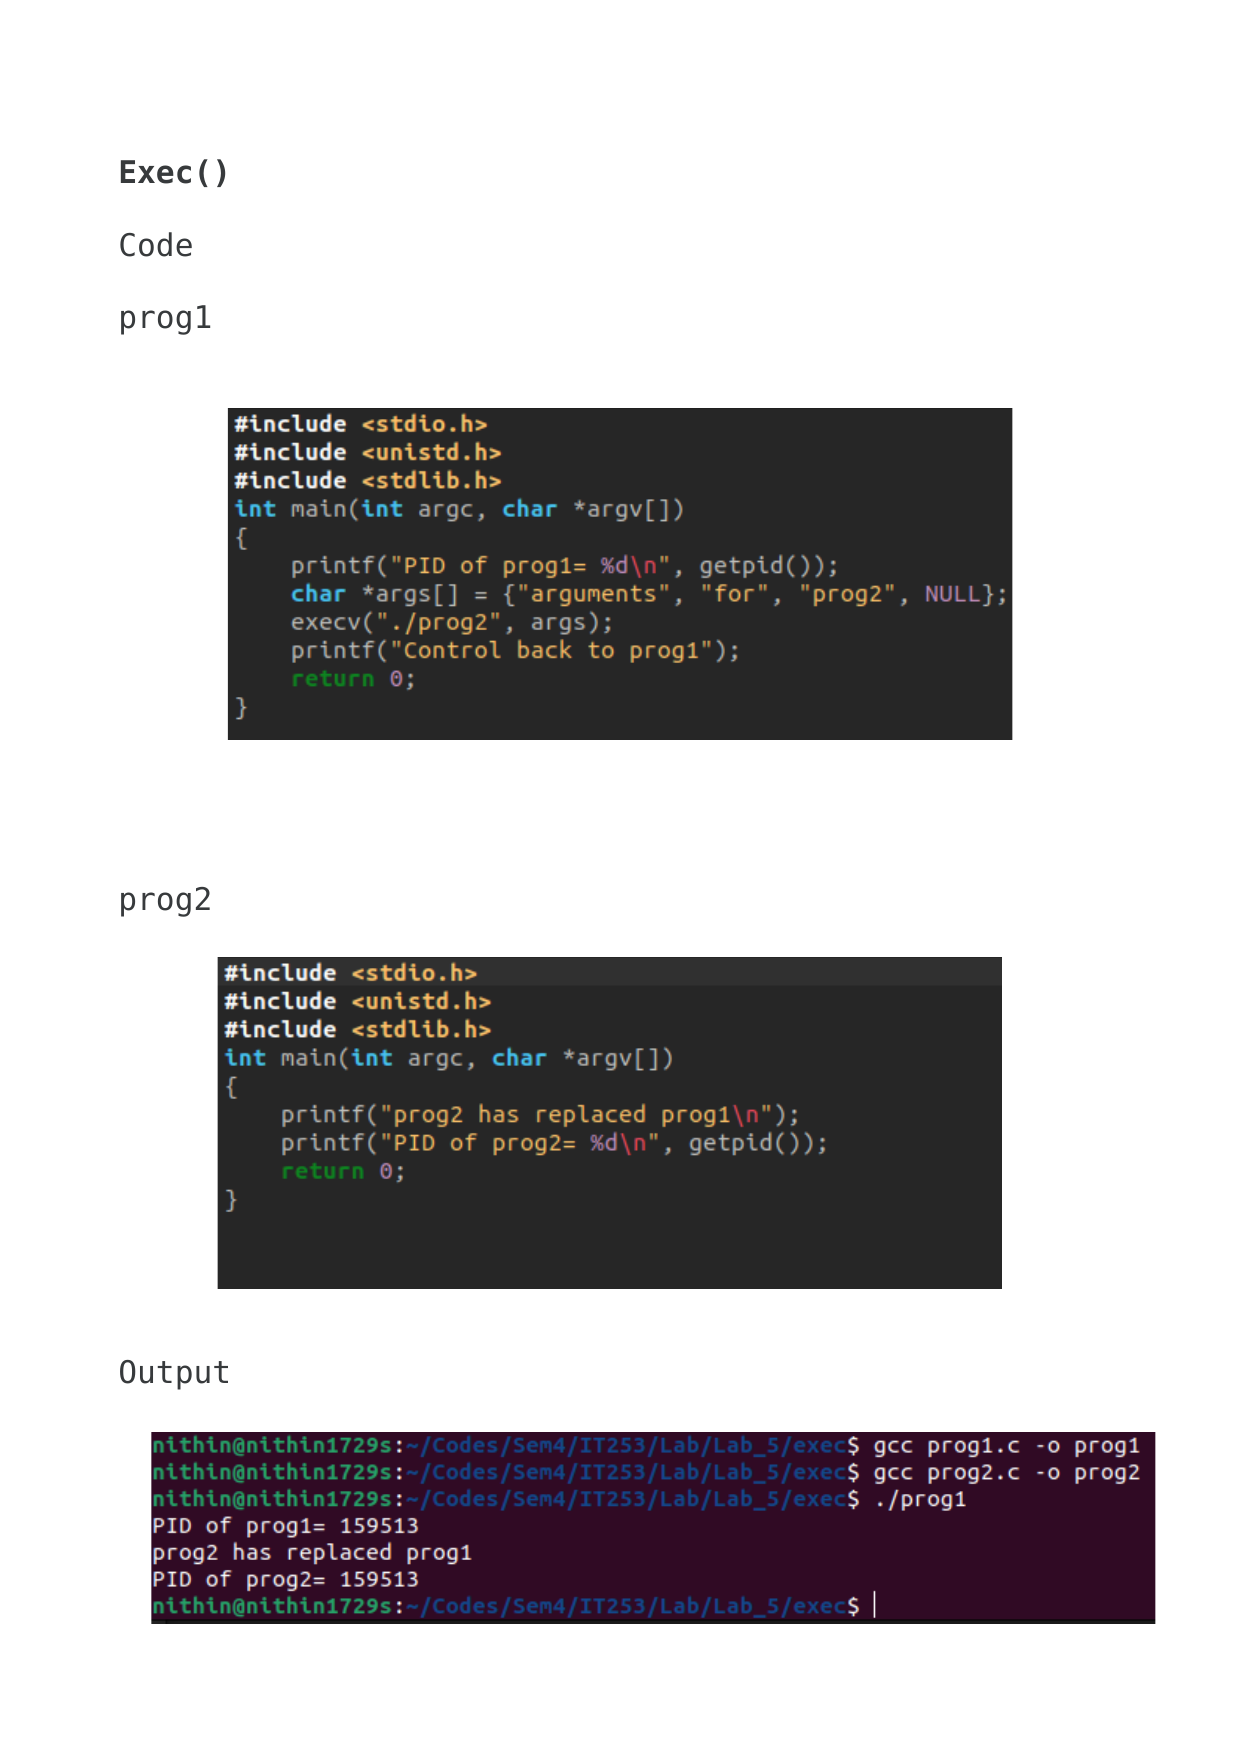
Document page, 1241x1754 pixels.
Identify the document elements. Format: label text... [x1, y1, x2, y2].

text prog2 [118, 882, 1122, 918]
picture [217, 957, 1002, 1289]
picture [151, 1432, 1156, 1624]
picture [227, 408, 1013, 740]
text Code [118, 227, 1122, 263]
text Exec() [118, 154, 1122, 227]
text prog1 [118, 300, 1122, 336]
text Output [118, 1354, 1122, 1391]
